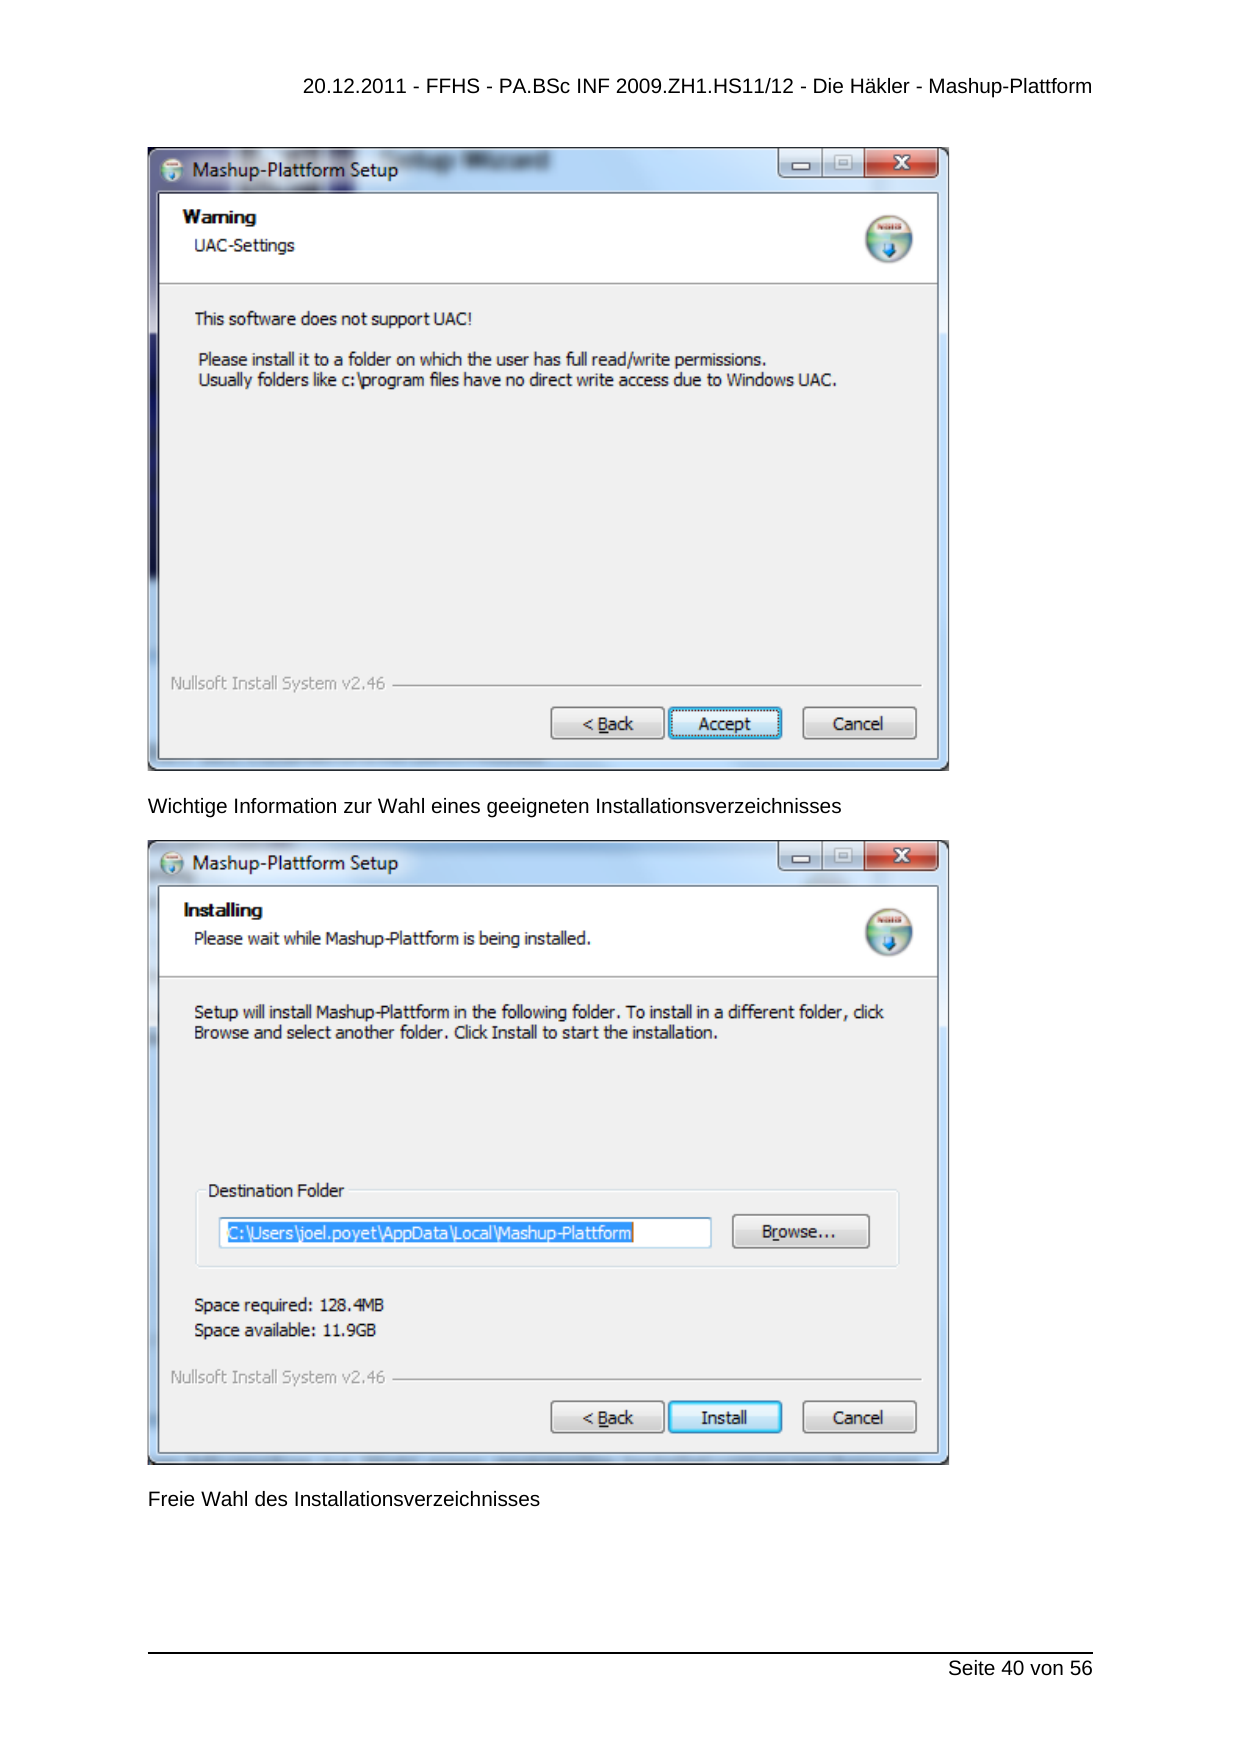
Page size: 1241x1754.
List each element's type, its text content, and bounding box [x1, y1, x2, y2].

text Freie Wahl des Installationsverzeichnisses [148, 1487, 1093, 1511]
picture [147, 840, 950, 1465]
picture [147, 147, 950, 771]
text Wichtige Information zur Wahl eines geeigneten Installationsverzeichnisses [148, 794, 1093, 818]
